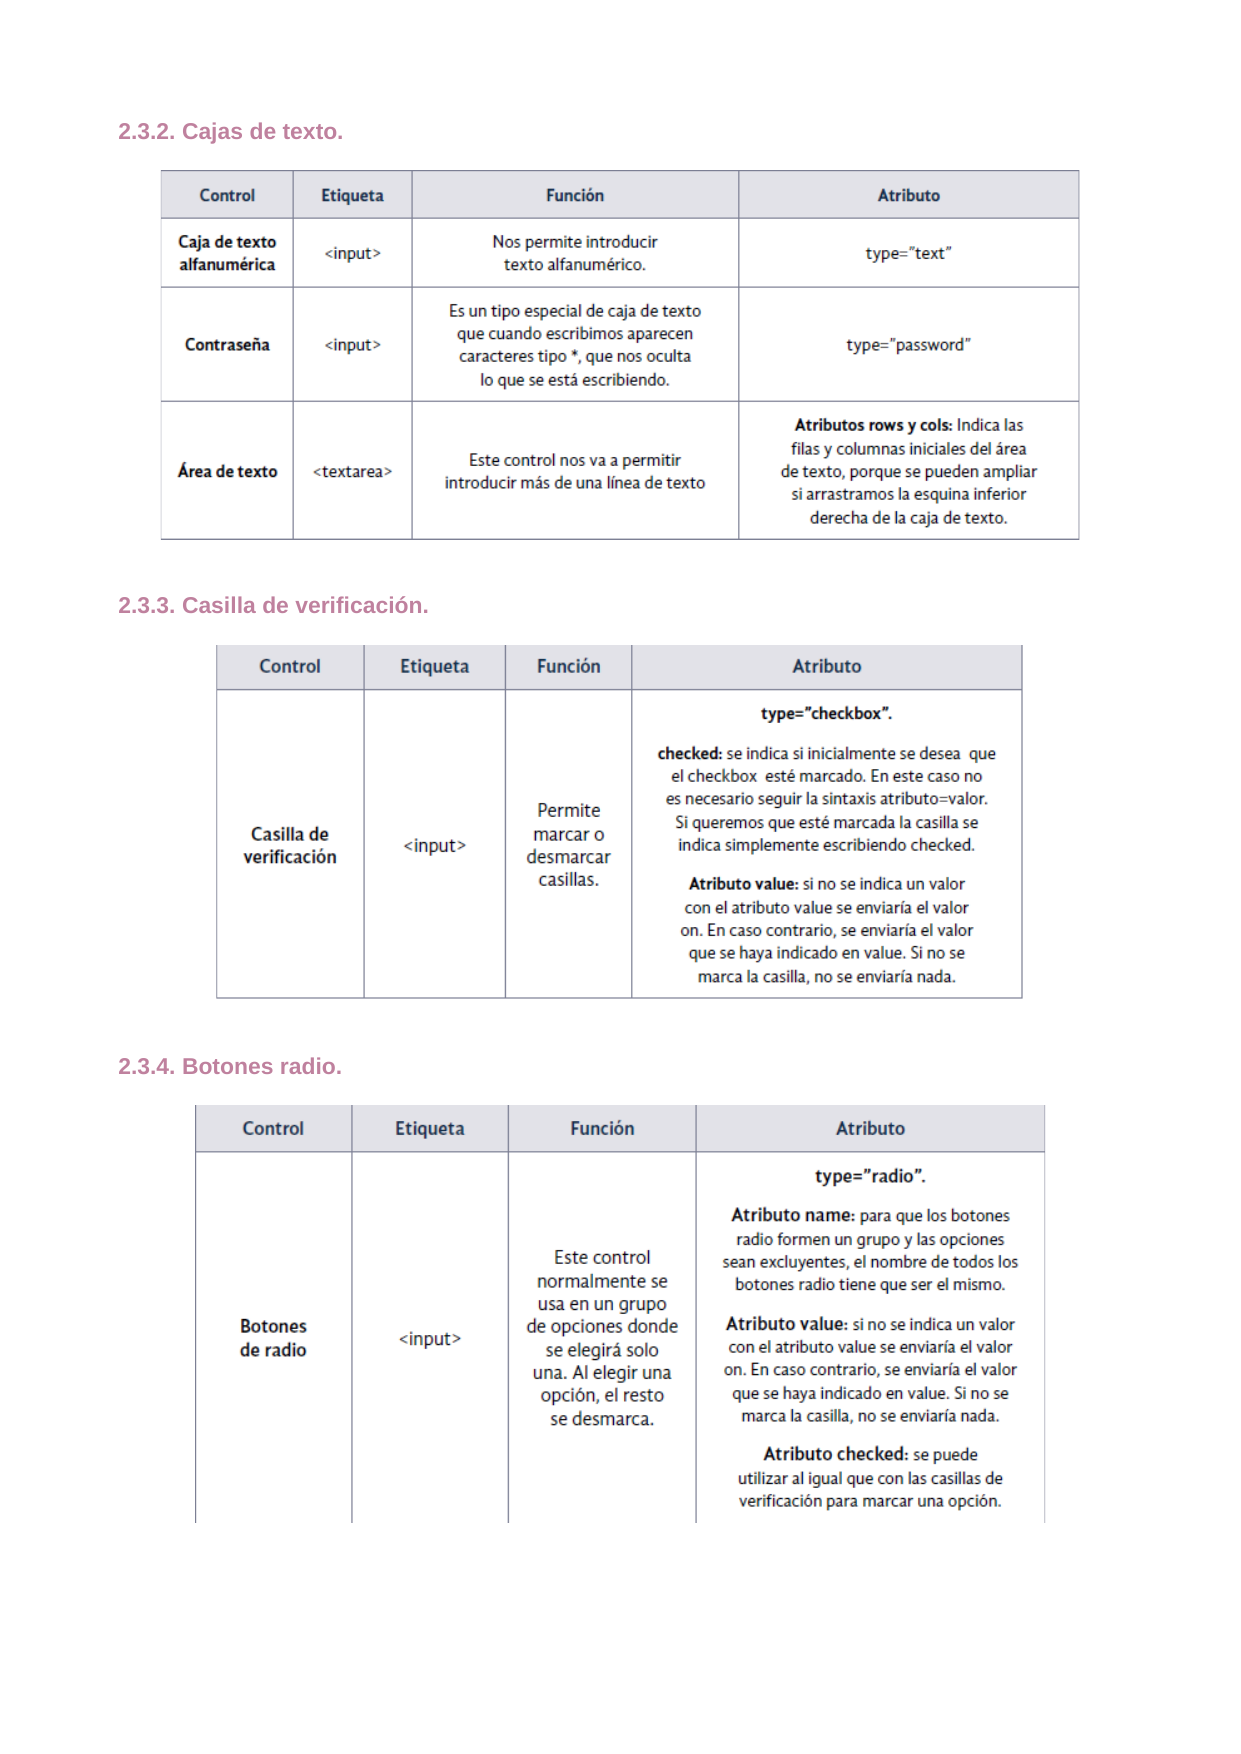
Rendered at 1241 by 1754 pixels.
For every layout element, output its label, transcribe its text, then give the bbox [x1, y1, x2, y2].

picture [195, 1105, 1045, 1523]
text 2.3.3. Casilla de verificación. [118, 592, 1122, 619]
text 2.3.2. Cajas de texto. [118, 118, 1122, 144]
picture [216, 645, 1024, 1000]
text 2.3.4. Botones radio. [118, 1053, 1122, 1079]
picture [160, 170, 1080, 540]
